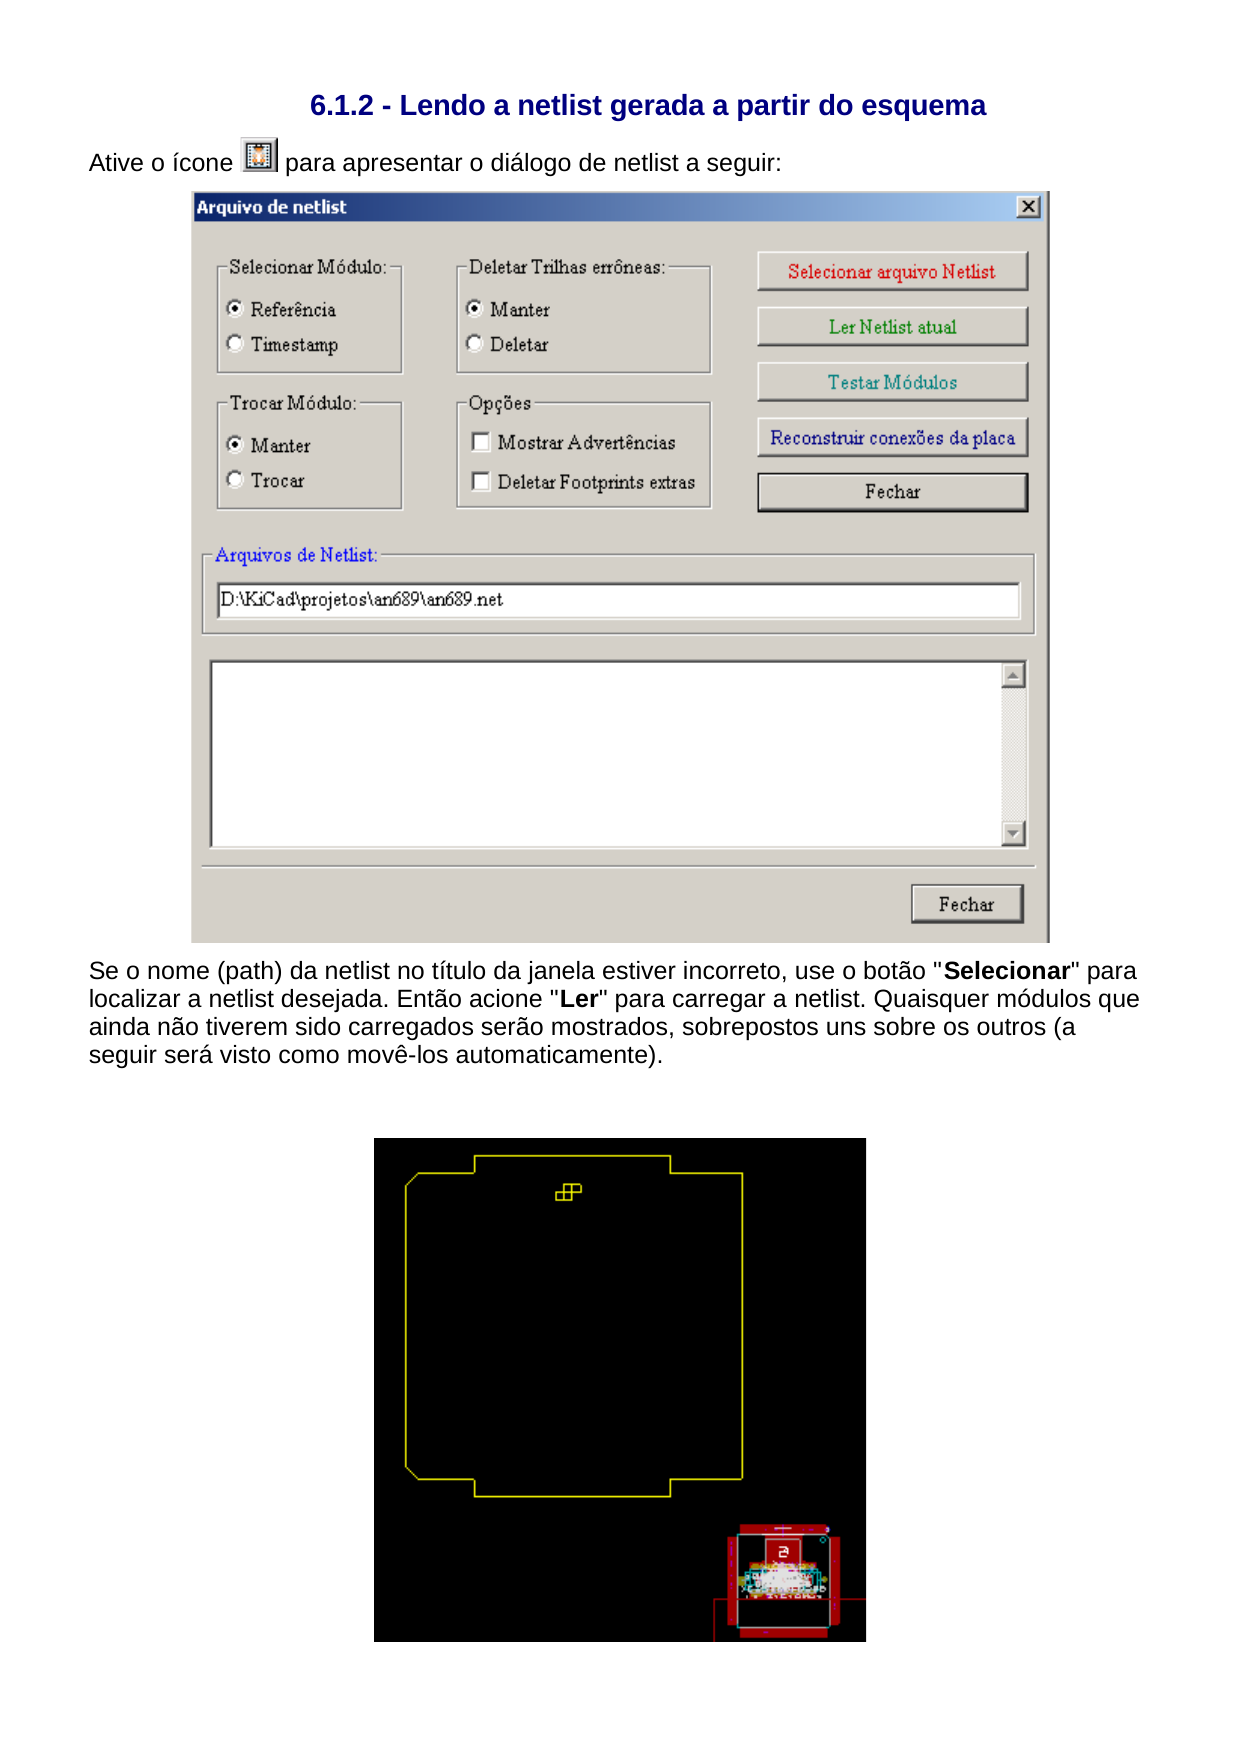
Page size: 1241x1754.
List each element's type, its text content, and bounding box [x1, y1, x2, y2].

text Se o nome (path) da netlist no título da janela estiver incorreto, use o botão "Selecionar" para localizar a netlist desejada. Então acione "Ler" para carregar a netlist. Quaisquer módulos que ainda não tiverem sido carregados serão mostrados, sobrepostos uns sobre os outros (a seguir será visto como movê-los automaticamente). [88, 957, 1152, 1069]
text Ative o ícone para apresentar o diálogo de netlist a seguir: [88, 137, 1152, 177]
picture [240, 137, 278, 172]
picture [190, 191, 1050, 943]
subtitle Lendo a netlist gerada a partir do esquema [236, 88, 1152, 121]
